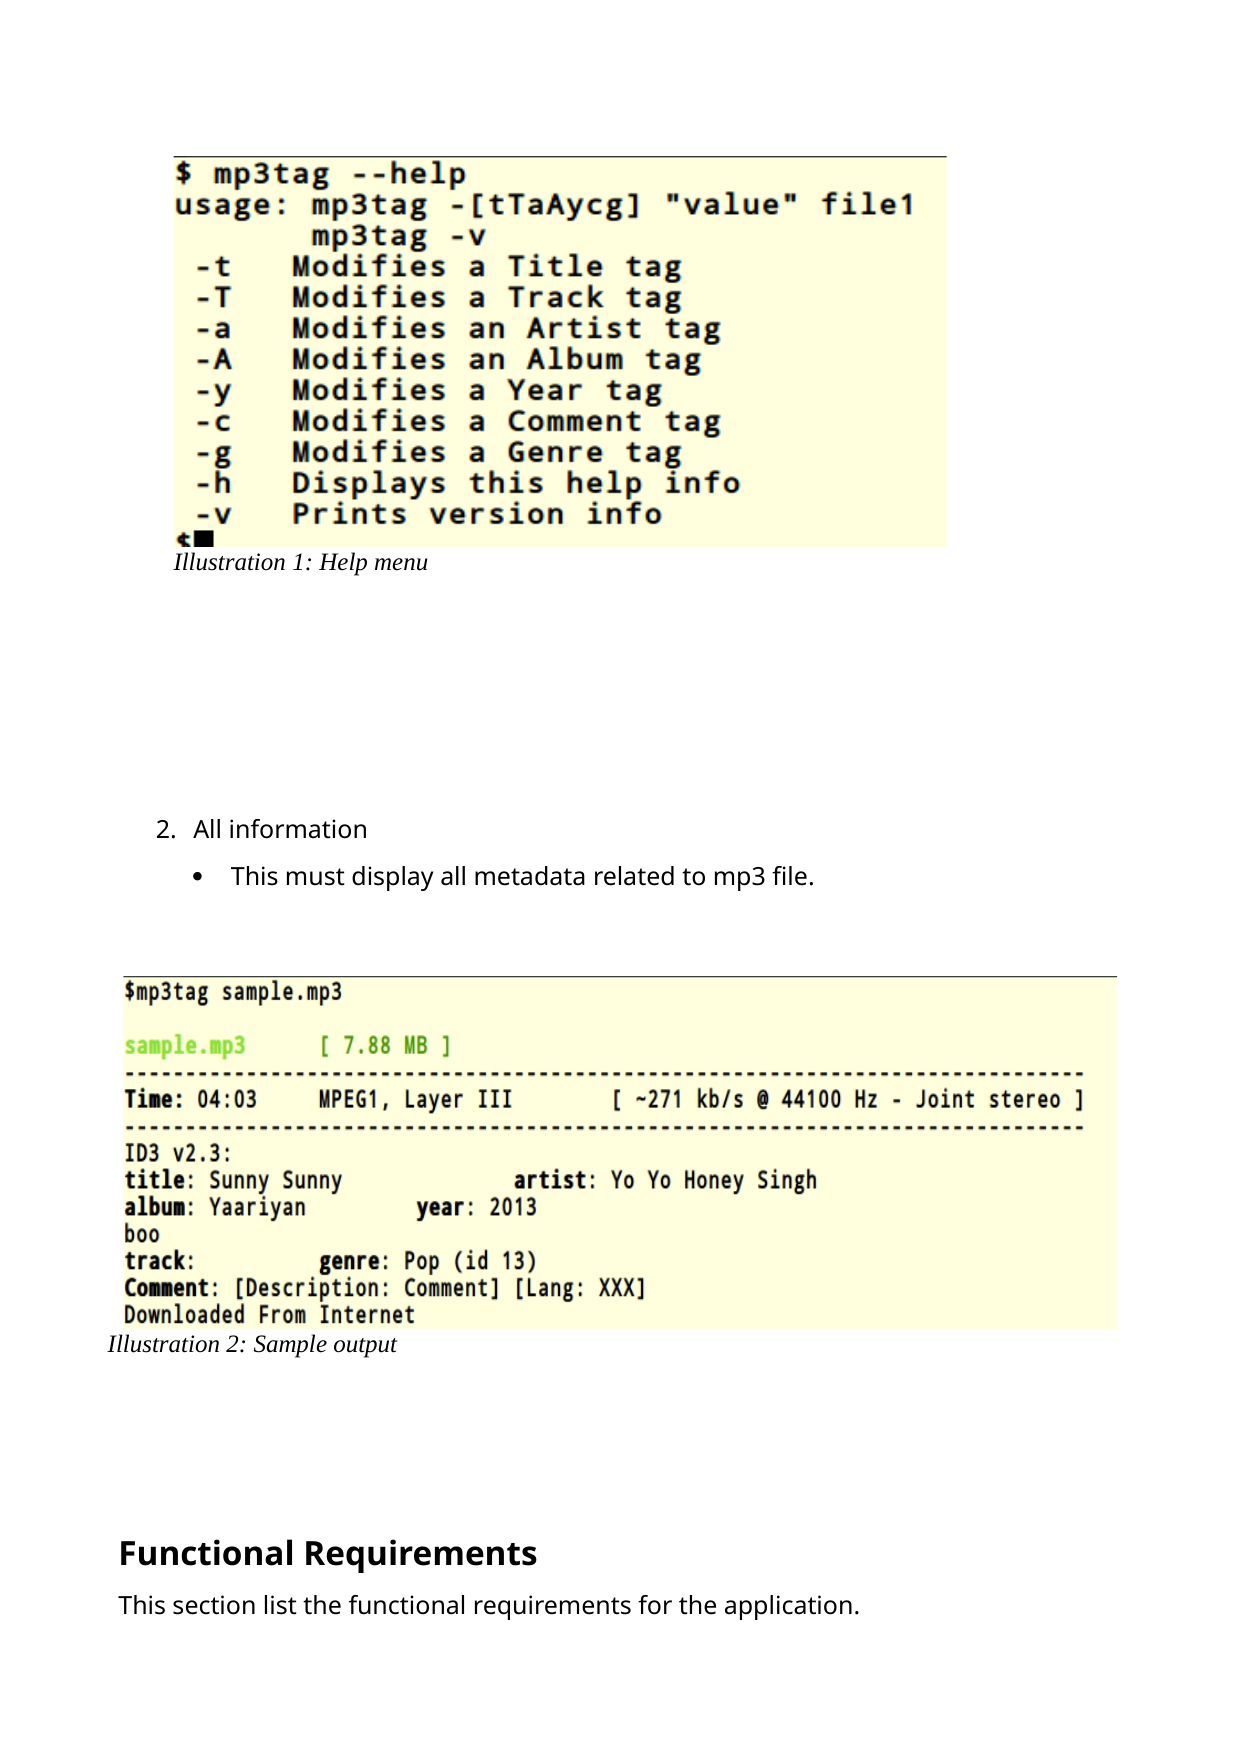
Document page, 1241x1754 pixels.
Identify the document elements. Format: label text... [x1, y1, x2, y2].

subtitle Functional Requirements [118, 1529, 1122, 1575]
text Illustration 2: Sample output [107, 977, 1133, 1358]
text This section list the functional requirements for the application. [118, 1587, 1122, 1621]
list This must display all metadata related to mp3 file. [193, 858, 1122, 892]
list All information [156, 812, 1122, 846]
text Illustration 1: Help menu [173, 547, 947, 575]
picture [173, 156, 947, 547]
picture [123, 976, 1118, 1329]
